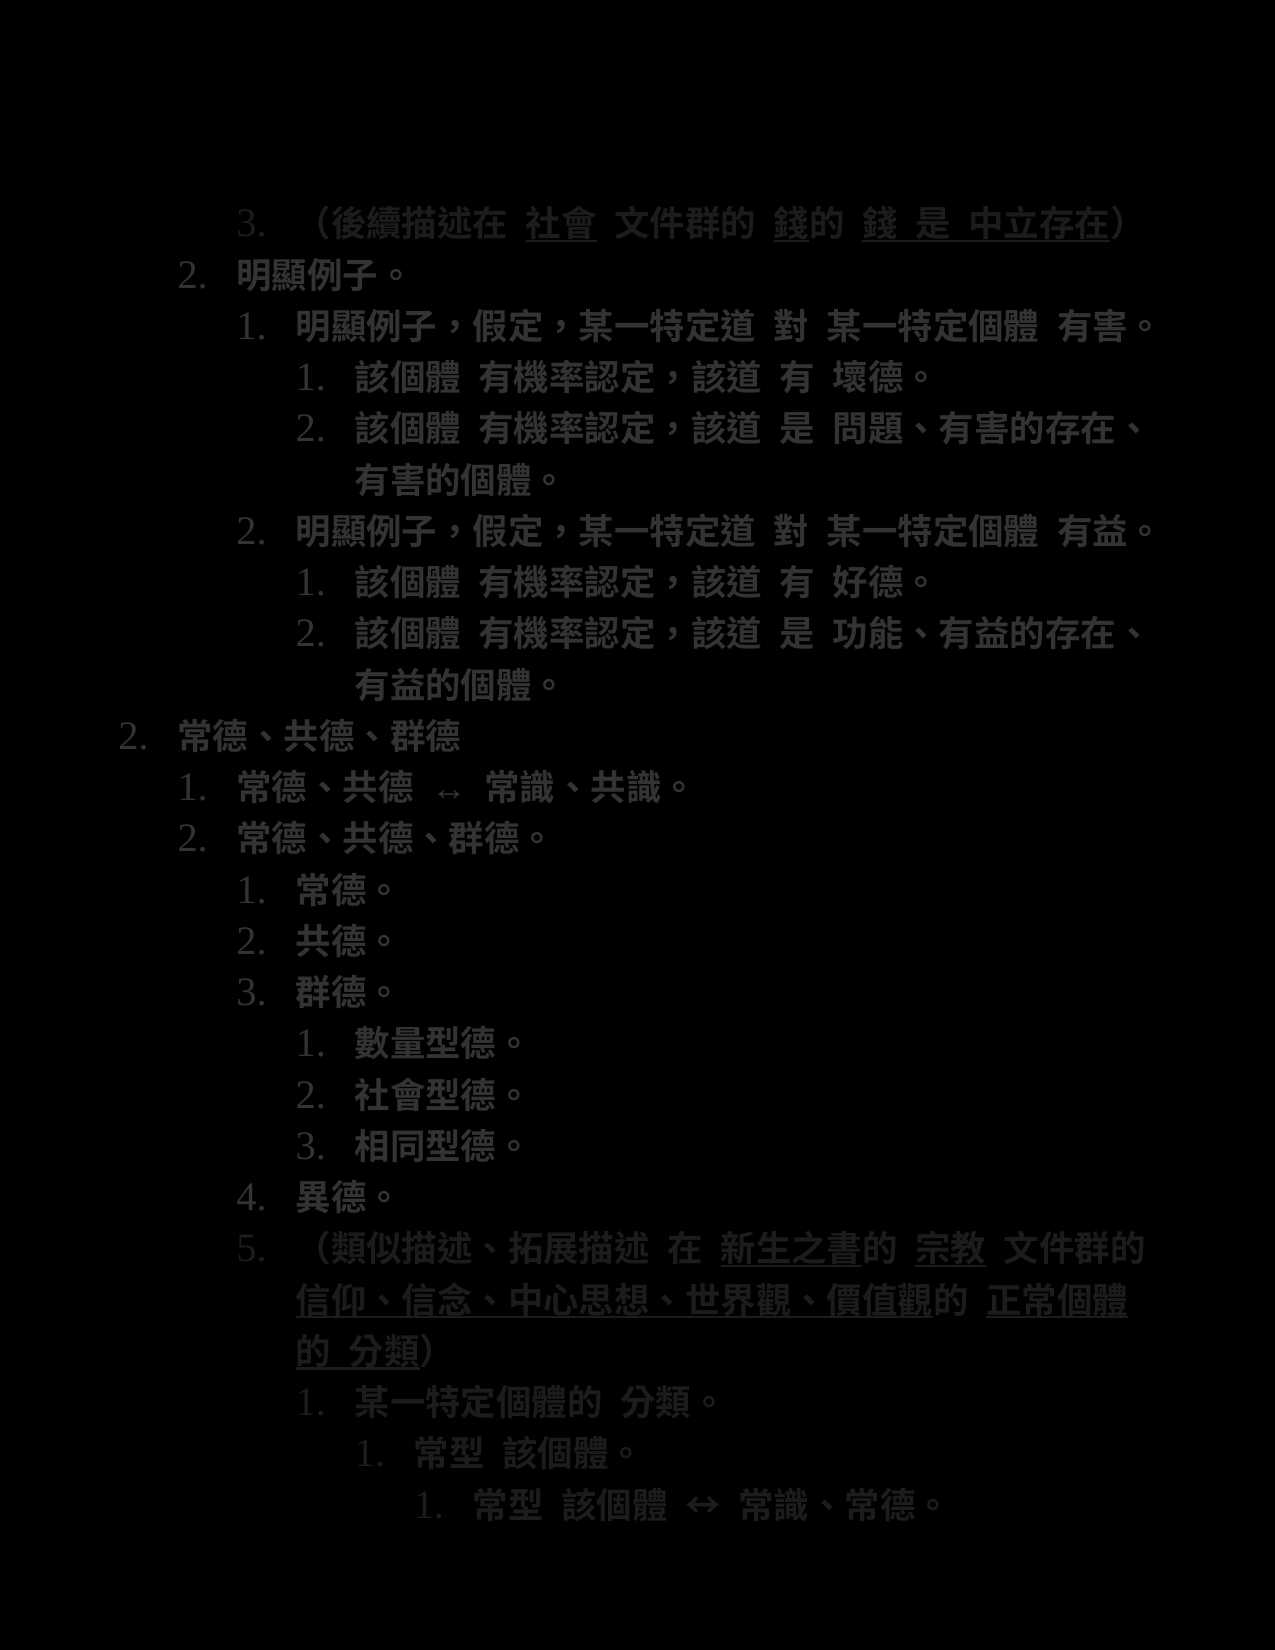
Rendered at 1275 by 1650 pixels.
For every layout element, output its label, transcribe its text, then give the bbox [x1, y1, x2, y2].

list 群德。 [236, 964, 1157, 1016]
list 數量型德。 [295, 1016, 1157, 1067]
list 該個體 有機率認定，該道 有 壞德。 [295, 349, 1157, 401]
list 常德、共德、群德。 [177, 811, 1157, 862]
list 常德。 [236, 862, 1157, 913]
list 明顯例子，假定，某一特定道 對 某一特定個體 有益。 [236, 503, 1157, 554]
list 常型 該個體 ↔ 常識、常德。 [413, 1477, 1157, 1528]
list 共德。 [236, 913, 1157, 964]
list 明顯例子，假定，某一特定道 對 某一特定個體 有害。 [236, 298, 1157, 349]
list 常德、共德 ↔ 常識、共識。 [177, 759, 1157, 811]
list 明顯例子。 [177, 247, 1157, 298]
list （後續描述在 社會 文件群的 錢的 錢 是 中立存在） [236, 196, 1157, 247]
list 社會型德。 [295, 1067, 1157, 1118]
list 常德、共德、群德 [118, 708, 1157, 759]
list （類似描述、拓展描述 在 新生之書的 宗教 文件群的 信仰、信念、中心思想、世界觀、價值觀的 正常個體的 分類） [236, 1221, 1157, 1374]
list 相同型德。 [295, 1118, 1157, 1169]
list 該個體 有機率認定，該道 有 好德。 [295, 554, 1157, 606]
list 異德。 [236, 1169, 1157, 1221]
list 常型 該個體。 [354, 1426, 1157, 1477]
list 某一特定個體的 分類。 [295, 1374, 1157, 1426]
list 該個體 有機率認定，該道 是 問題、有害的存在、有害的個體。 [295, 401, 1157, 503]
list 該個體 有機率認定，該道 是 功能、有益的存在、有益的個體。 [295, 606, 1157, 708]
